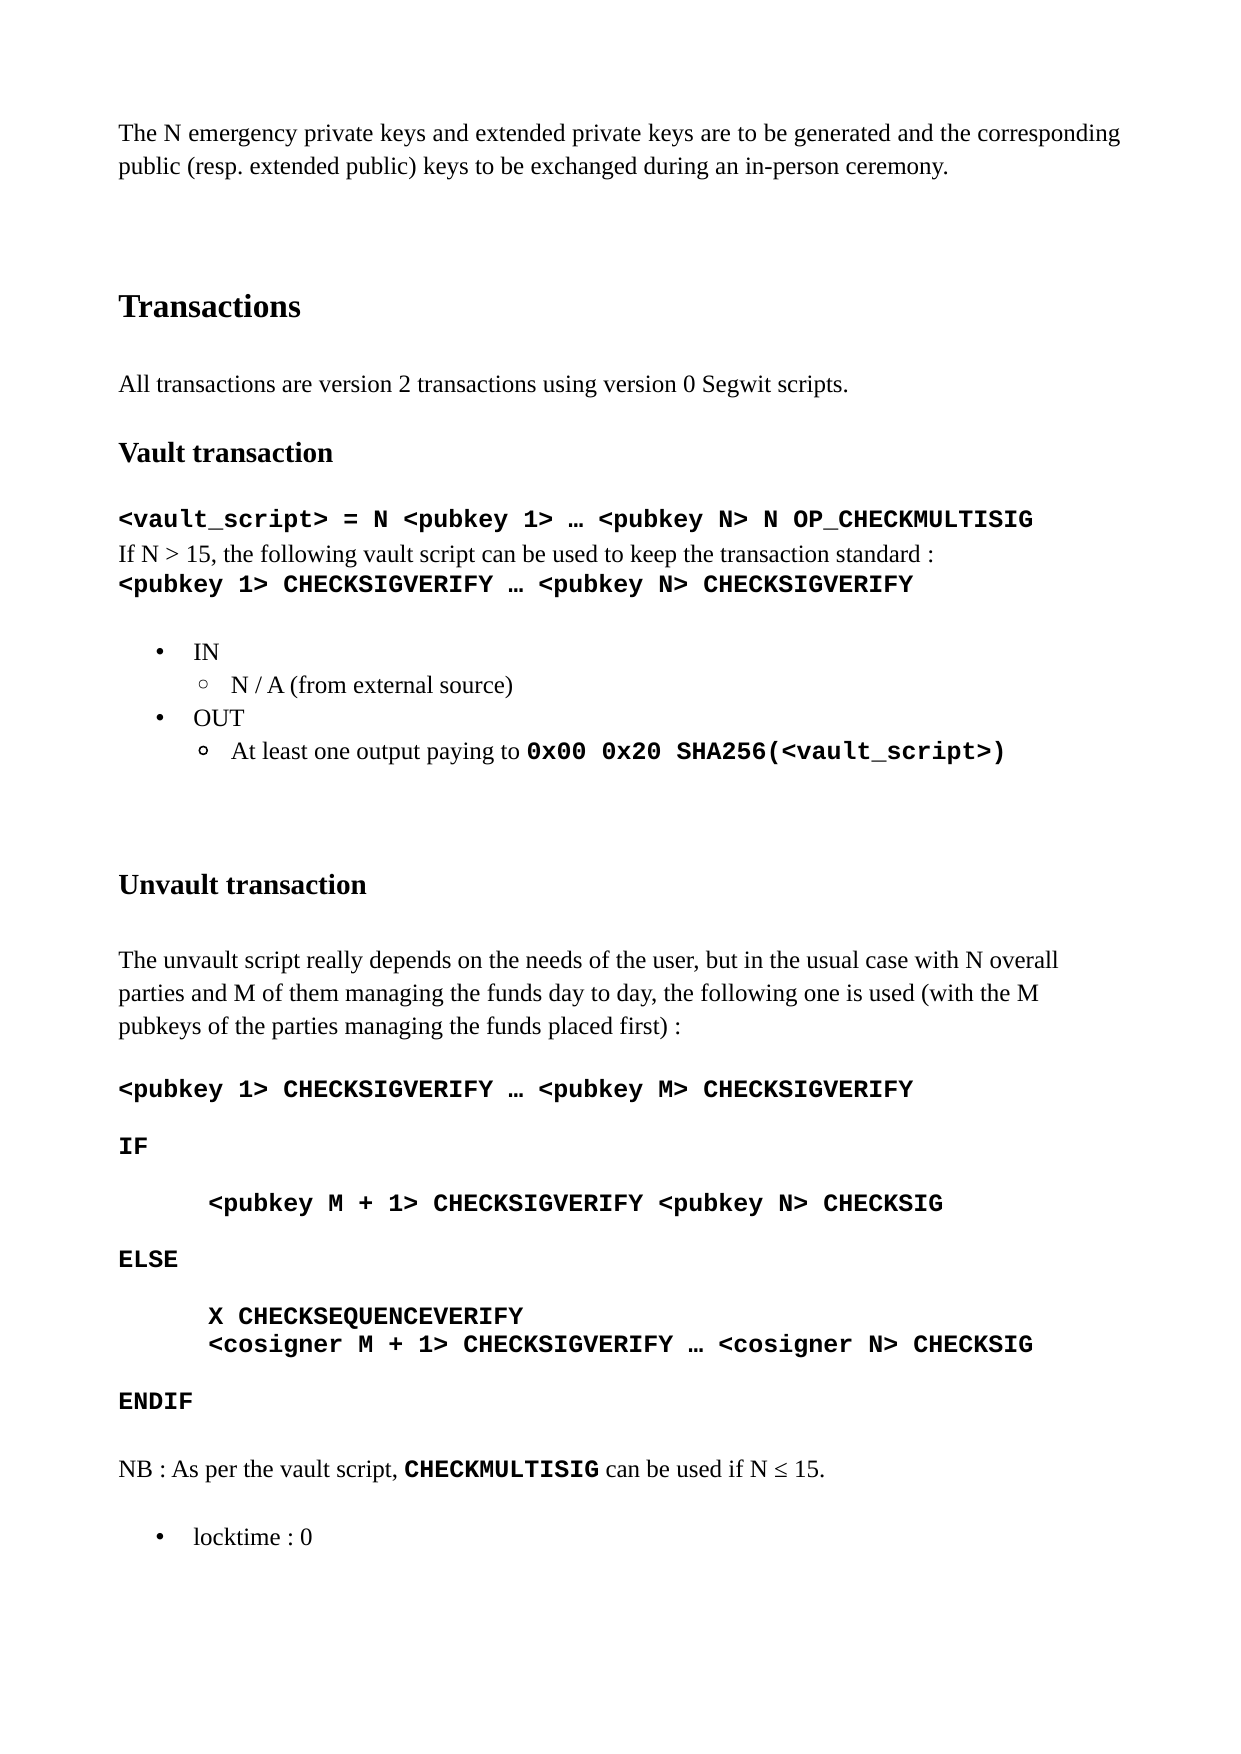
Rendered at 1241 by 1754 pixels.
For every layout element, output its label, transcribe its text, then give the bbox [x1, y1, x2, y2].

text <pubkey M + 1> CHECKSIGVERIFY <pubkey N> CHECKSIG [118, 1190, 1122, 1218]
list IN [156, 637, 1122, 666]
text <pubkey 1> CHECKSIGVERIFY … <pubkey N> CHECKSIGVERIFY [118, 572, 1122, 600]
text ENDIF [118, 1388, 1122, 1417]
text The N emergency private keys and extended private keys are to be generated and the corresponding public (resp. extended public) keys to be exchanged during an in-person ceremony. [118, 118, 1122, 180]
text Unvault transaction [118, 867, 1122, 901]
text Vault transaction [118, 435, 1122, 468]
text If N > 15, the following vault script can be used to keep the transaction standard : [118, 539, 1122, 568]
list At least one output paying to 0x00 0x20 SHA256(<vault_script>) [193, 736, 1122, 767]
text Transactions [118, 286, 1122, 324]
text <cosigner M + 1> CHECKSIGVERIFY … <cosigner N> CHECKSIG [118, 1332, 1122, 1360]
text <pubkey 1> CHECKSIGVERIFY … <pubkey M> CHECKSIGVERIFY IF [118, 1077, 1122, 1162]
list locktime : 0 [156, 1522, 1122, 1551]
text ELSE [118, 1247, 1122, 1275]
text NB : As per the vault script, CHECKMULTISIG can be used if N ≤ 15. [118, 1421, 1122, 1485]
list N / A (from external source) [193, 670, 1122, 699]
text <vault_script> = N <pubkey 1> … <pubkey N> N OP_CHECKMULTISIG [118, 506, 1122, 535]
text All transactions are version 2 transactions using version 0 Segwit scripts. [118, 369, 1122, 398]
text The unvault script really depends on the needs of the user, but in the usual case with N overall parties and M of them managing the funds day to day, the following one is used (with the M pubkeys of the parties managing the funds placed first) : [118, 945, 1122, 1039]
text X CHECKSEQUENCEVERIFY [118, 1303, 1122, 1332]
list OUT [156, 703, 1122, 732]
